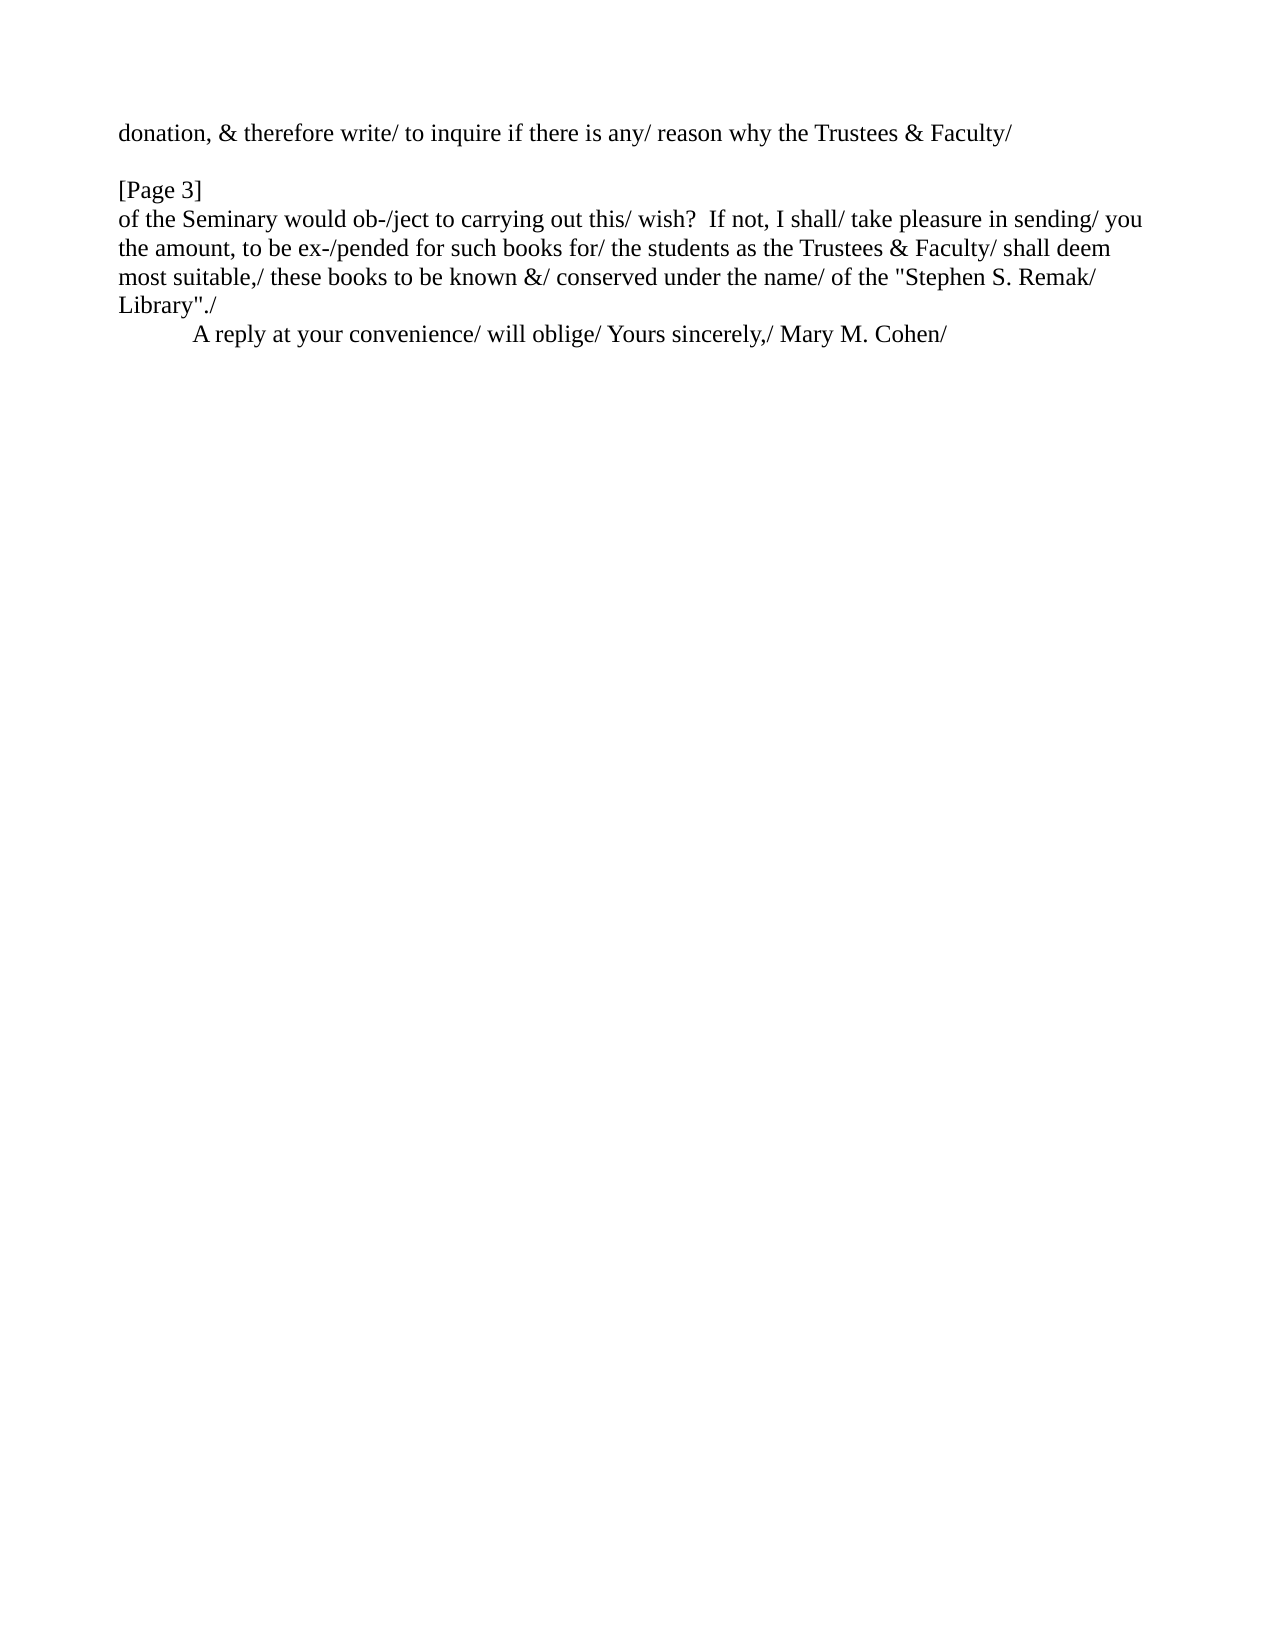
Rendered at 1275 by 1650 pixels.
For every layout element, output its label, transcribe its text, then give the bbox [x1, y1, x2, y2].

text of the Seminary would ob-/ject to carrying out this/ wish? If not, I shall/ take pleasure in sending/ you the amount, to be ex-/pended for such books for/ the students as the Trustees & Faculty/ shall deem most suitable,/ these books to be known &/ conserved under the name/ of the "Stephen S. Remak/ Library"./ [118, 204, 1157, 319]
text A reply at your convenience/ will oblige/ Yours sincerely,/ Mary M. Cohen/ [118, 319, 1157, 348]
text [Page 3] [118, 176, 1157, 204]
text donation, & therefore write/ to inquire if there is any/ reason why the Trustees & Faculty/ [118, 118, 1157, 147]
